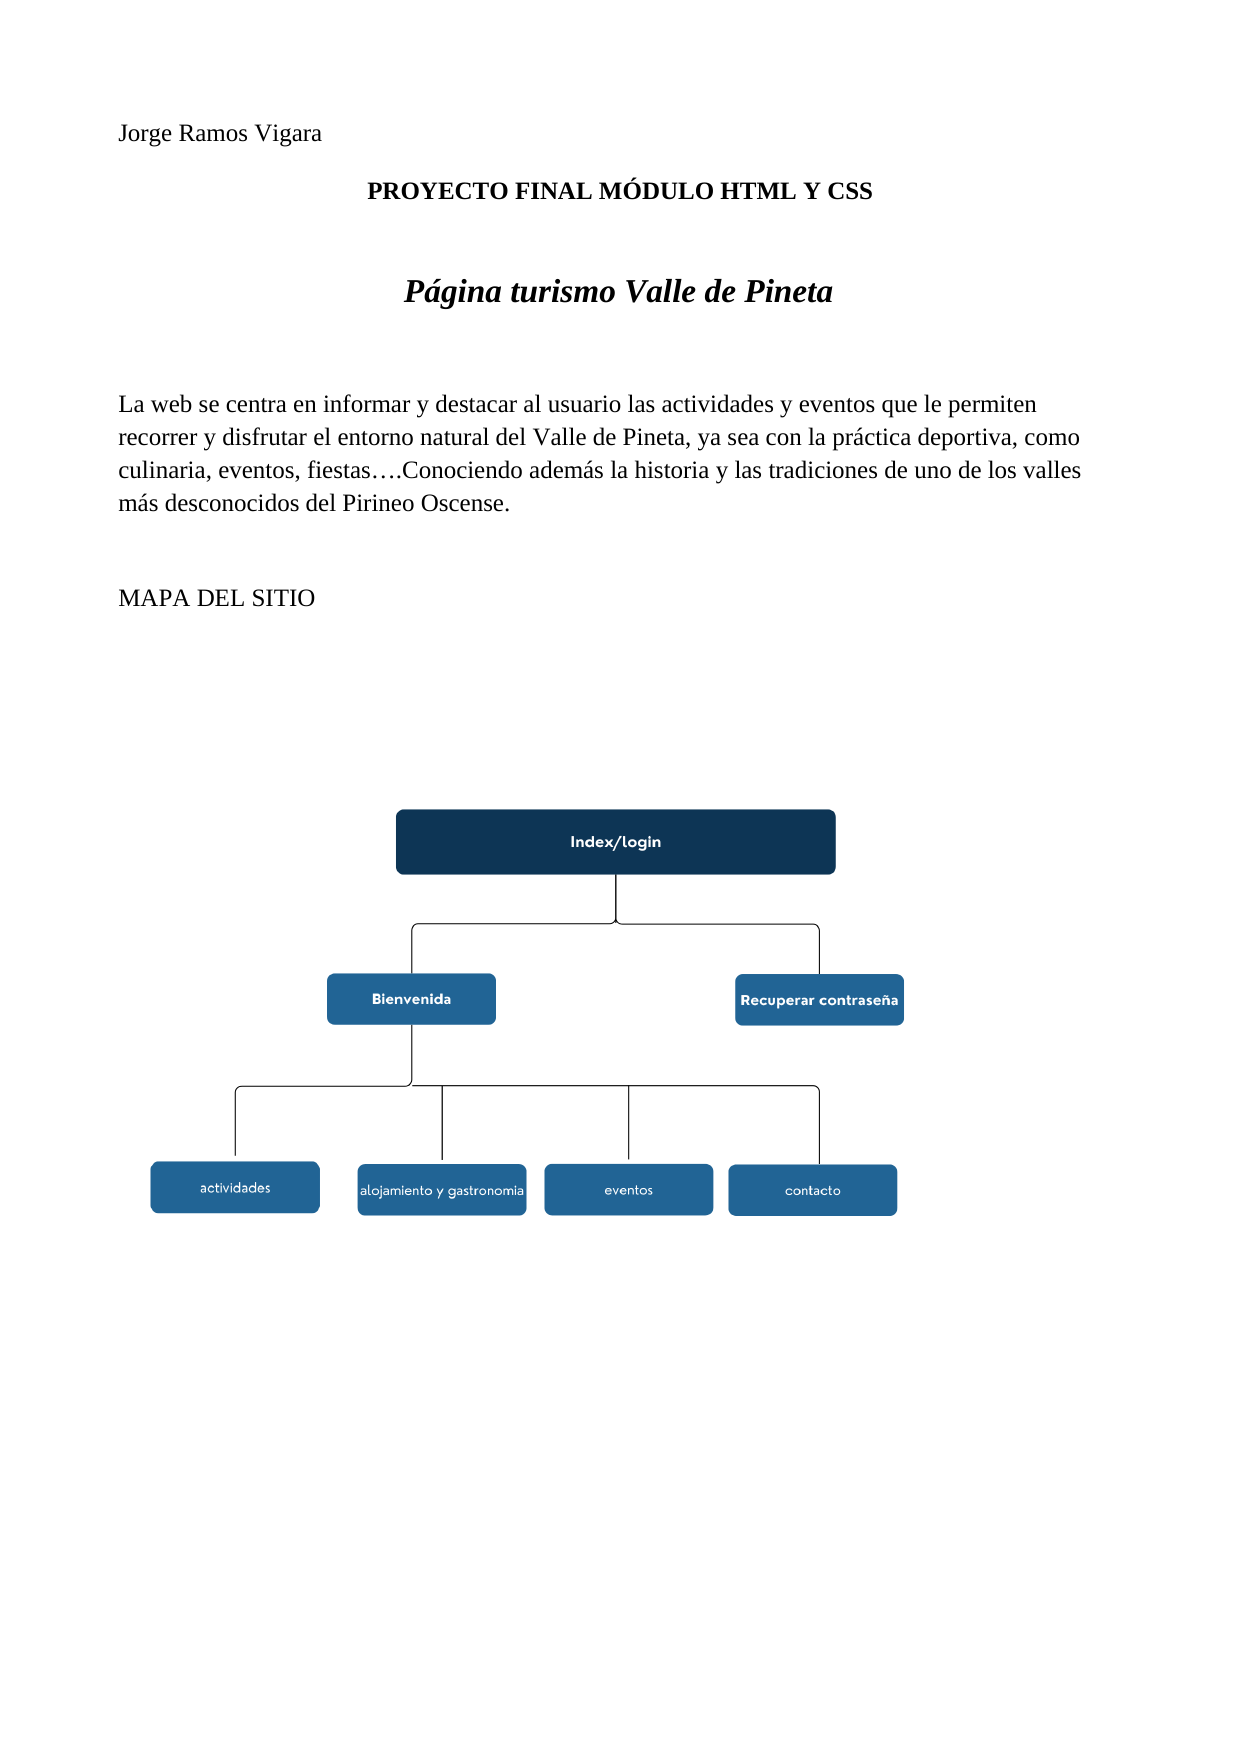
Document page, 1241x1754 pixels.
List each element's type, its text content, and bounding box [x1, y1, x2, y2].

text Página turismo Valle de Pineta [118, 272, 1122, 310]
text MAPA DEL SITIO [118, 583, 1122, 612]
picture [118, 678, 1123, 1243]
text PROYECTO FINAL MÓDULO HTML Y CSS [118, 176, 1122, 205]
text La web se centra en informar y destacar al usuario las actividades y eventos que le permiten recorrer y disfrutar el entorno natural del Valle de Pineta, ya sea con la práctica deportiva, como culinaria, eventos, fiestas….Conociendo además la historia y las tradiciones de uno de los valles más desconocidos del Pirineo Oscense. [118, 389, 1122, 517]
